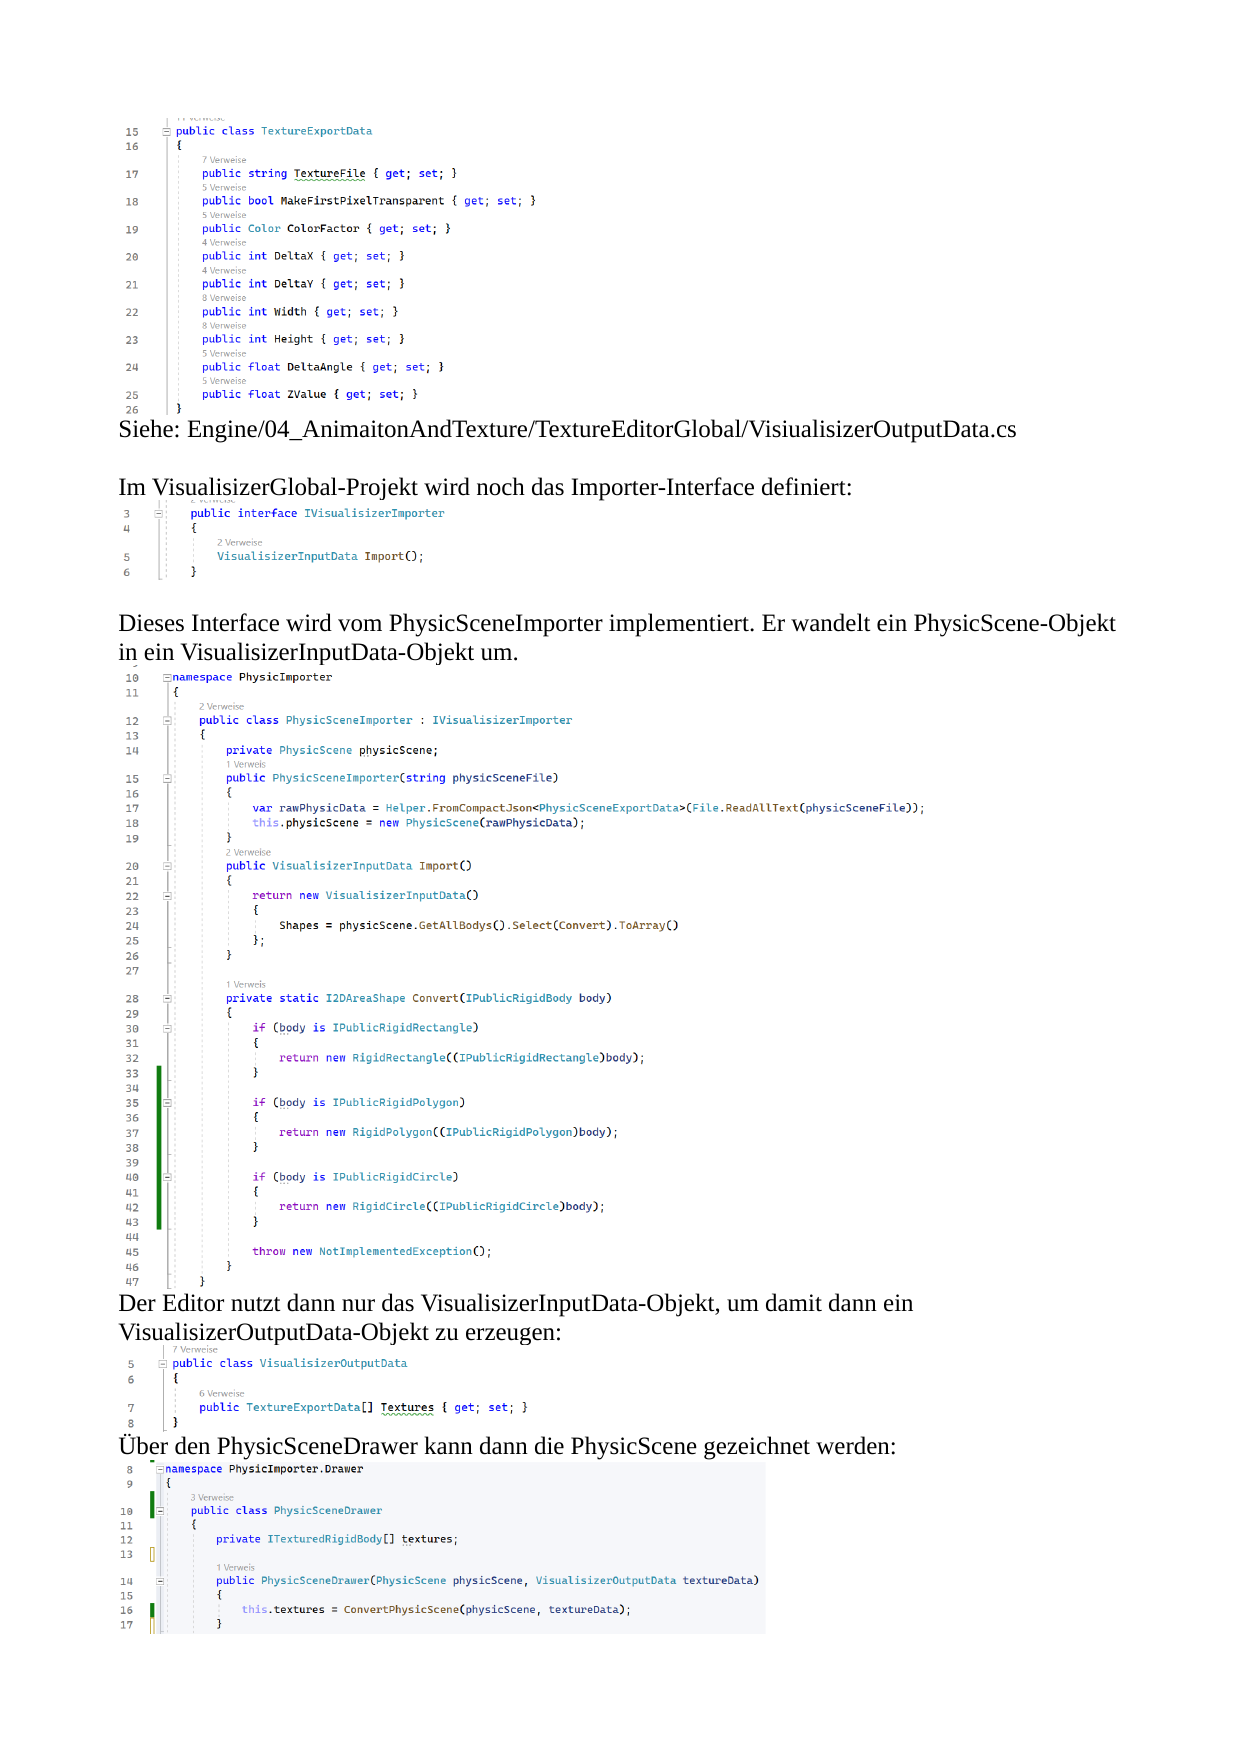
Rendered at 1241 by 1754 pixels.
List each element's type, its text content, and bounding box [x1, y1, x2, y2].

text Der Editor nutzt dann nur das VisualisizerInputData-Objekt, um damit dann ein VisualisizerOutputData-Objekt zu erzeugen: [118, 666, 1122, 1346]
picture [118, 1345, 536, 1432]
picture [118, 500, 465, 580]
picture [118, 1460, 766, 1634]
text Im VisualisizerGlobal-Projekt wird noch das Importer-Interface definiert: [118, 472, 1122, 500]
text Über den PhysicSceneDrawer kann dann die PhysicScene gezeichnet werden: [118, 1346, 1122, 1460]
picture [118, 118, 547, 415]
picture [118, 665, 937, 1289]
text Siehe: Engine/04_AnimaitonAndTexture/TextureEditorGlobal/VisiualisizerOutputData.cs [118, 118, 1122, 443]
text Dieses Interface wird vom PhysicSceneImporter implementiert. Er wandelt ein PhysicScene-Objekt in ein VisualisizerInputData-Objekt um. [118, 608, 1122, 666]
